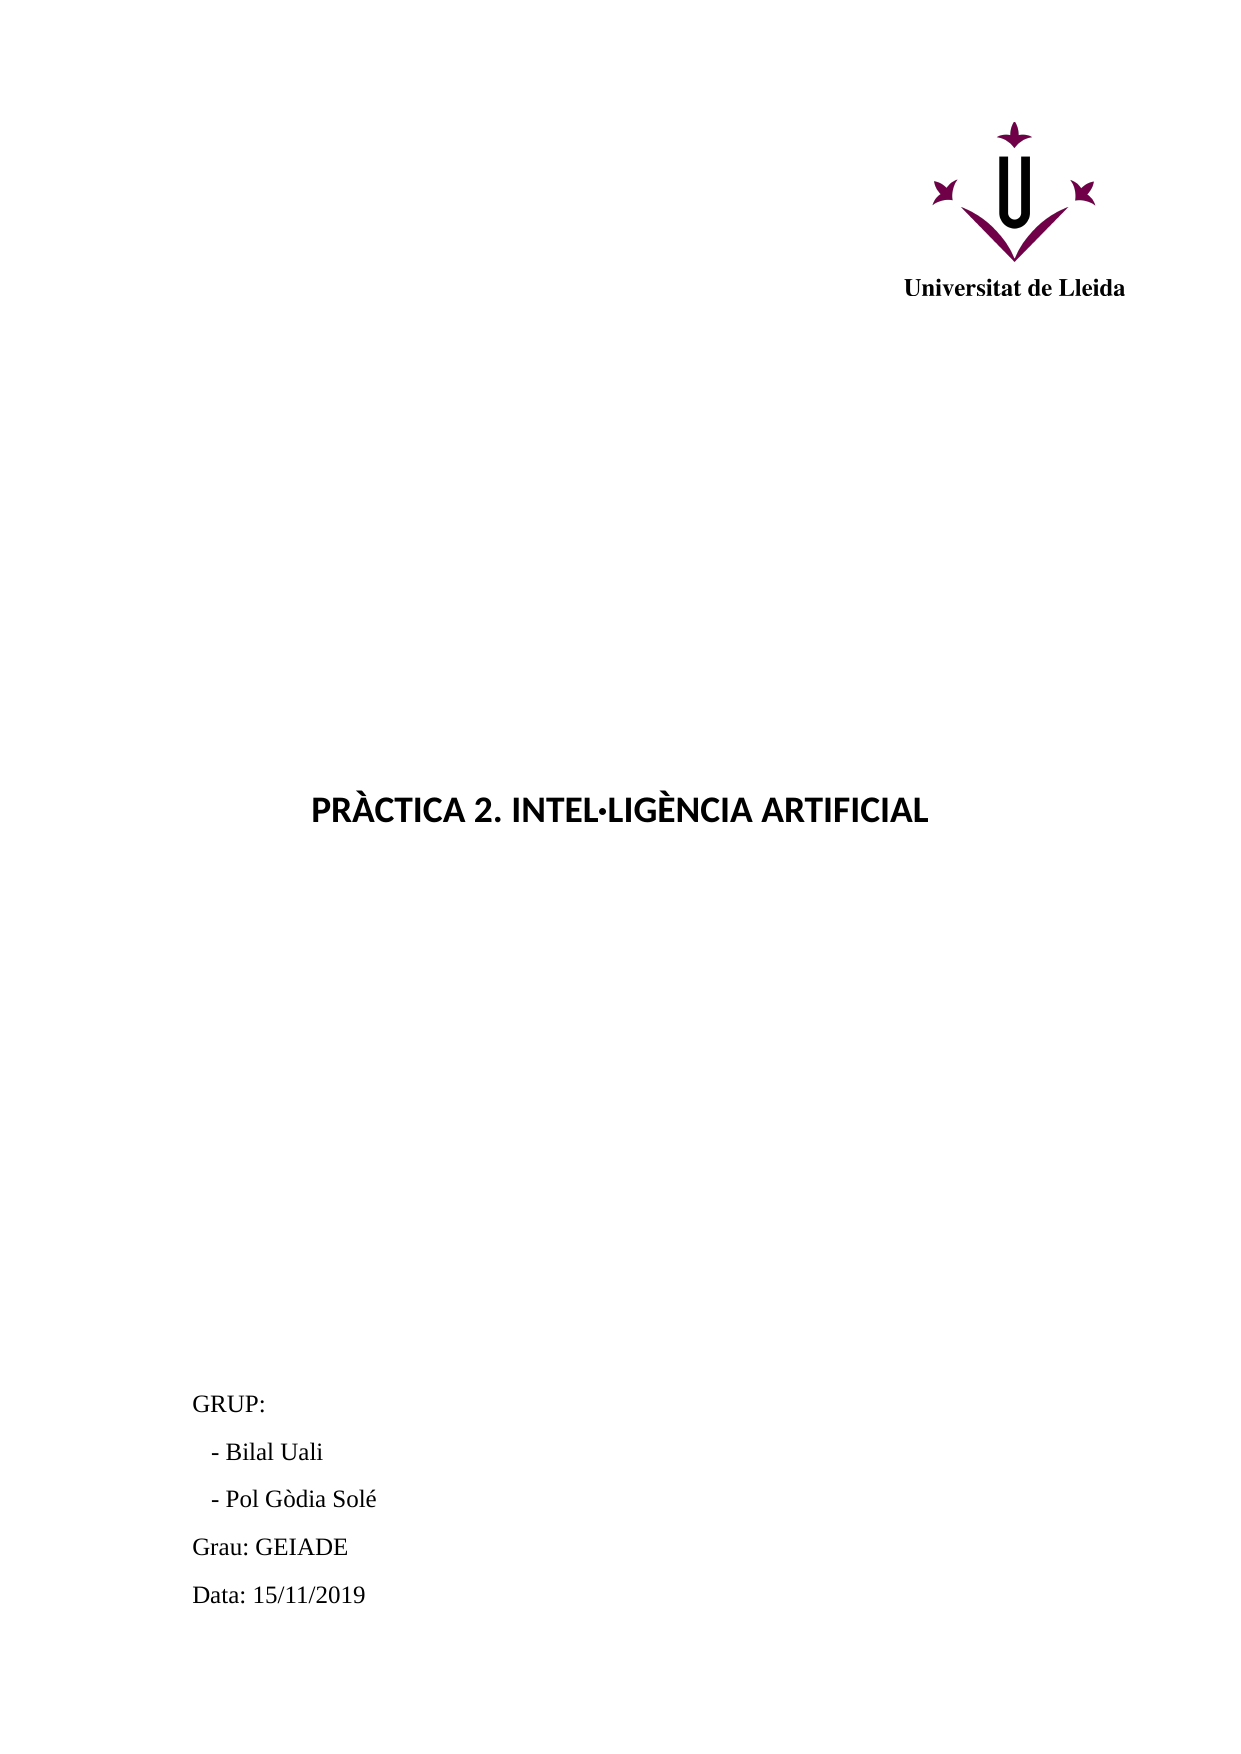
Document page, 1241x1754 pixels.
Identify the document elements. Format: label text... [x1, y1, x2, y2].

subtitle Data: 15/11/2019 [118, 1580, 1122, 1608]
subtitle - Pol Gòdia Solé [192, 1484, 1122, 1513]
subtitle Grau: GEIADE [118, 1532, 1122, 1561]
picture [904, 122, 1125, 296]
subtitle GRUP: [118, 1389, 1122, 1418]
subtitle - Bilal Uali [192, 1437, 1122, 1466]
text PRÀCTICA 2. INTEL·LIGÈNCIA ARTIFICIAL [118, 786, 1122, 831]
